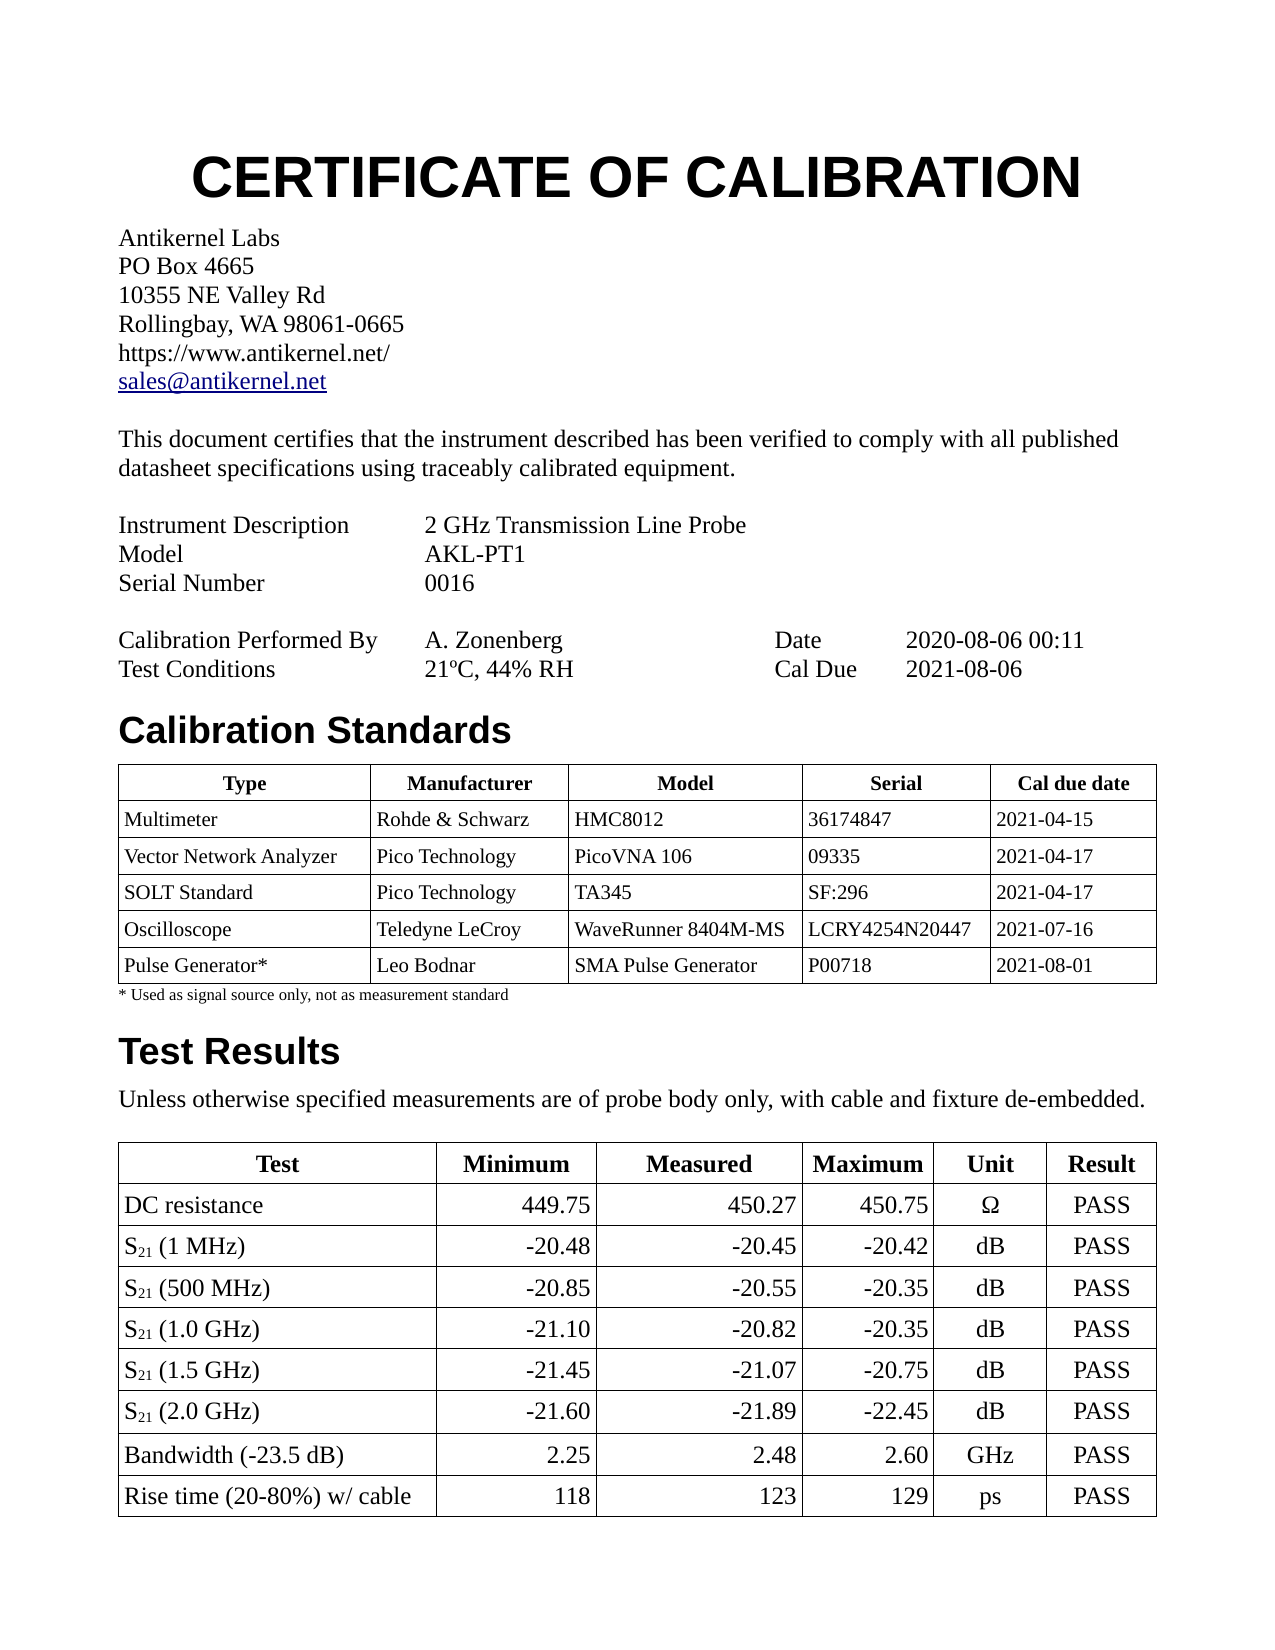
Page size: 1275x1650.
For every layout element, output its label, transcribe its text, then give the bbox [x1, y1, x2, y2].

table_cell S21 (1.0 GHz) [119, 1308, 436, 1348]
table_cell S21 (1.5 GHz) [119, 1349, 436, 1389]
table_cell DC resistance [119, 1184, 436, 1224]
table_cell Pico Technology [371, 838, 568, 873]
text 10355 NE Valley Rd [118, 280, 1157, 309]
table_cell dB [934, 1391, 1046, 1433]
text PO Box 4665 [118, 251, 1157, 280]
table_header Maximum [803, 1143, 933, 1183]
table_cell -21.07 [597, 1349, 802, 1389]
table_cell -20.45 [597, 1226, 802, 1266]
table_cell -21.45 [437, 1349, 596, 1389]
table_cell PASS [1047, 1434, 1156, 1474]
table_cell PASS [1047, 1184, 1156, 1224]
text Test Conditions 21ºC, 44% R H Cal Due 2021-08-06 [118, 654, 1157, 683]
table_cell 129 [803, 1476, 933, 1516]
table_cell Bandwidth (-23.5 dB) [119, 1434, 436, 1474]
table_cell Rohde & Schwarz [371, 801, 568, 837]
text Antikernel Labs [118, 223, 1157, 251]
table_header Result [1047, 1143, 1156, 1183]
table_cell -21.10 [437, 1308, 596, 1348]
title CERTIFICATE OF CALIBRATION [118, 143, 1157, 210]
table_cell -22.45 [803, 1391, 933, 1433]
table_cell SMA Pulse Generator [569, 948, 802, 983]
text This document certifies that the instrument described has been verified to comply with all published datasheet specifications using traceably calibrated equipment. [118, 424, 1157, 481]
table_cell S21 (1 MHz) [119, 1226, 436, 1266]
table_header Type [119, 765, 370, 800]
table_cell -20.85 [437, 1267, 596, 1307]
table_cell -20.82 [597, 1308, 802, 1348]
table_cell GHz [934, 1434, 1046, 1474]
text Serial Number 0016 [118, 568, 1157, 596]
text sales@antikernel.net [118, 366, 1157, 395]
table_cell 2021-07-16 [991, 911, 1156, 947]
text Unless otherwise specified measurements are of probe body only, with cable and fixture de-embedded. [118, 1084, 1157, 1142]
table_cell dB [934, 1267, 1046, 1307]
table_cell -20.35 [803, 1308, 933, 1348]
table_cell Teledyne LeCroy [371, 911, 568, 947]
table_header Cal due date [991, 765, 1156, 800]
table_cell Ω [934, 1184, 1046, 1224]
table_cell P00718 [803, 948, 990, 983]
table_cell -20.48 [437, 1226, 596, 1266]
table_cell 36174847 [803, 801, 990, 837]
table_cell WaveRunner 8404M-MS [569, 911, 802, 947]
table_cell -20.55 [597, 1267, 802, 1307]
table_cell PASS [1047, 1476, 1156, 1516]
table_cell Vector Network Analyzer [119, 838, 370, 873]
table_header Serial [803, 765, 990, 800]
table_cell -21.60 [437, 1391, 596, 1433]
subtitle Calibration Standards [118, 708, 1157, 751]
table_cell Pico Technology [371, 875, 568, 910]
table_cell 118 [437, 1476, 596, 1516]
table_cell TA345 [569, 875, 802, 910]
table_cell S21 (500 MHz) [119, 1267, 436, 1307]
table_cell Pulse Generator* [119, 948, 370, 983]
table_cell PASS [1047, 1349, 1156, 1389]
table_cell LCRY4254N20447 [803, 911, 990, 947]
table_cell Leo Bodnar [371, 948, 568, 983]
text Instrument Description 2 GHz Transmission Line Probe [118, 510, 1157, 539]
table_cell dB [934, 1308, 1046, 1348]
table_cell 09335 [803, 838, 990, 873]
table_cell SF:296 [803, 875, 990, 910]
table_cell -20.75 [803, 1349, 933, 1389]
table_cell 2021-04-17 [991, 875, 1156, 910]
table_cell PicoVNA 106 [569, 838, 802, 873]
table_cell ps [934, 1476, 1046, 1516]
table_header Measured [597, 1143, 802, 1183]
table_cell 2021-04-15 [991, 801, 1156, 837]
table_cell dB [934, 1226, 1046, 1266]
table_header Manufacturer [371, 765, 568, 800]
table_cell 2.48 [597, 1434, 802, 1474]
table_cell -20.42 [803, 1226, 933, 1266]
table_cell PASS [1047, 1308, 1156, 1348]
table_cell 2.60 [803, 1434, 933, 1474]
text https://www.antikernel.net/ [118, 338, 1157, 366]
table_cell SOLT Standard [119, 875, 370, 910]
table_header Test [119, 1143, 436, 1183]
table_header Model [569, 765, 802, 800]
table_cell S21 (2.0 GHz) [119, 1391, 436, 1433]
subtitle Test Results [118, 1028, 1157, 1072]
table_header Minimum [437, 1143, 596, 1183]
table_cell 450.27 [597, 1184, 802, 1224]
table_cell 123 [597, 1476, 802, 1516]
table_cell PASS [1047, 1226, 1156, 1266]
table_cell 450.75 [803, 1184, 933, 1224]
text Rollingbay, WA 98061-0665 [118, 309, 1157, 338]
table_cell Rise time (20-80%) w/ cable [119, 1476, 436, 1516]
table_cell -21.89 [597, 1391, 802, 1433]
text Model AKL-PT1 [118, 539, 1157, 568]
text Calibration Performed By A. Zonenberg Date 2020-08-06 00:11 [118, 625, 1157, 654]
text * Used as signal source only, not as measurement standard [118, 984, 1157, 1003]
table_cell PASS [1047, 1391, 1156, 1433]
table_cell 2021-08-01 [991, 948, 1156, 983]
table_cell 2.25 [437, 1434, 596, 1474]
table_cell Oscilloscope [119, 911, 370, 947]
table_cell Multimeter [119, 801, 370, 837]
table_header Unit [934, 1143, 1046, 1183]
table_cell PASS [1047, 1267, 1156, 1307]
table_cell -20.35 [803, 1267, 933, 1307]
table_cell dB [934, 1349, 1046, 1389]
table_cell 2021-04-17 [991, 838, 1156, 873]
table_cell 449.75 [437, 1184, 596, 1224]
table_cell HMC8012 [569, 801, 802, 837]
